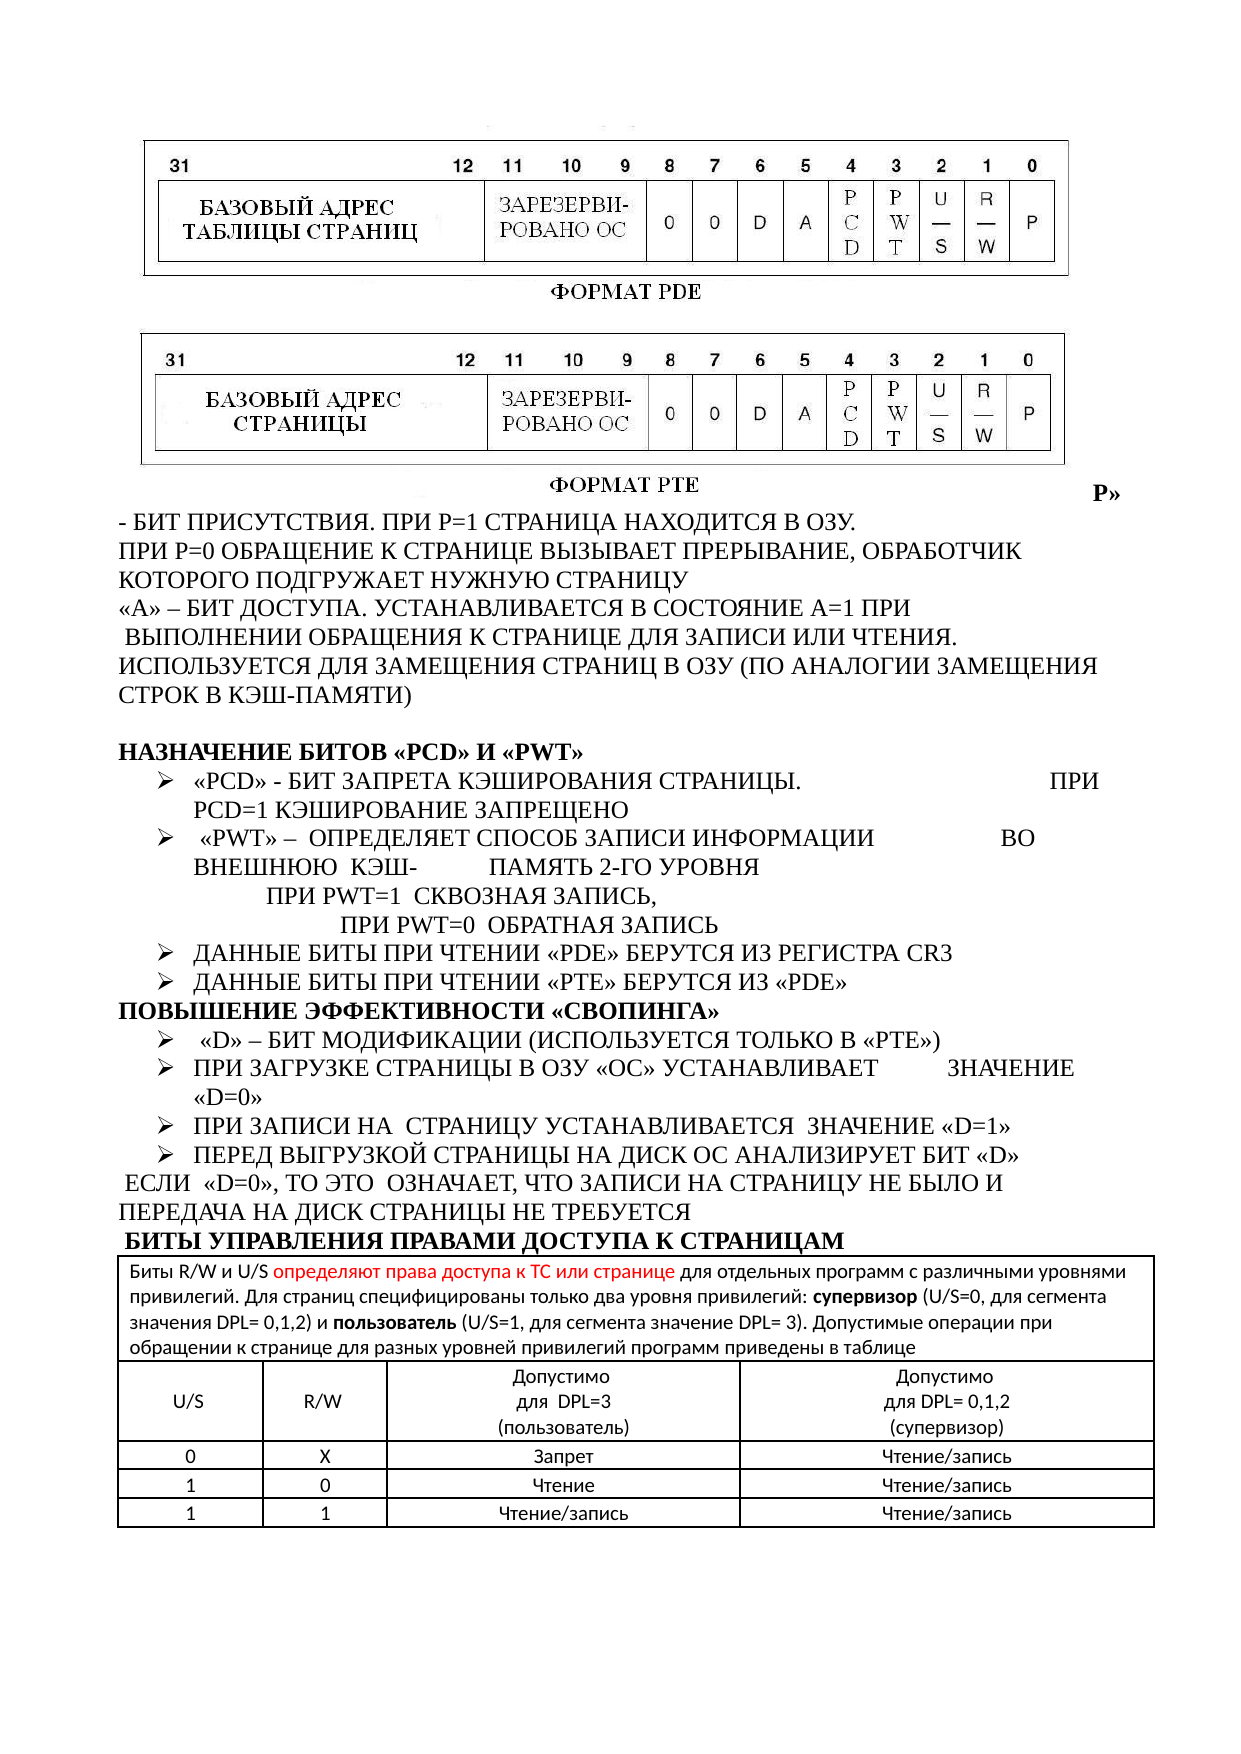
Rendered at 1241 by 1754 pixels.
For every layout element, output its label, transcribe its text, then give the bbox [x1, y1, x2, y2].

table_cell 0 [264, 1470, 386, 1497]
table_cell Чтение [388, 1470, 739, 1497]
list «D» – БИТ МОДИФИКАЦИИ (ИСПОЛЬЗУЕТСЯ ТОЛЬКО В «РТЕ») [156, 1025, 1122, 1053]
table_cell 0 [119, 1442, 262, 1468]
text БИТЫ УПРАВЛЕНИЯ ПРАВАМИ ДОСТУПА К СТРАНИЦАМ [118, 1226, 1122, 1255]
table_header Биты R/W и U/S определяют права доступа к ТС или странице для отдельных программ с различными уровнями привилегий. Для страниц специфицированы только два уровня привилегий: супервизор (U/S=0, для сегмента значения DPL= 0,1,2) и пользователь (U/S=1, для сегмента значение DPL= 3). Допустимые операции при обращении к странице для разных уровней привилегий программ приведены в таблице [119, 1257, 1153, 1360]
table_cell Х [264, 1442, 386, 1468]
table_cell 1 [119, 1499, 262, 1526]
text ВЫПОЛНЕНИИ ОБРАЩЕНИЯ К СТРАНИЦЕ ДЛЯ ЗАПИСИ ИЛИ ЧТЕНИЯ. [118, 622, 1122, 651]
table_cell 1 [119, 1470, 262, 1497]
text ПРИ Р=0 ОБРАЩЕНИЕ К СТРАНИЦЕ ВЫЗЫВАЕТ ПРЕРЫВАНИЕ, ОБРАБОТЧИК КОТОРОГО ПОДГРУЖАЕТ НУЖНУЮ СТРАНИЦУ [118, 536, 1122, 593]
text ЕСЛИ «D=0», ТО ЭТО ОЗНАЧАЕТ, ЧТО ЗАПИСИ НА СТРАНИЦУ НЕ БЫЛО И ПЕРЕДАЧА НА ДИСК СТРАНИЦЫ НЕ ТРЕБУЕТСЯ [118, 1168, 1122, 1226]
list «PWT» – ОПРЕДЕЛЯЕТ СПОСОБ ЗАПИСИ ИНФОРМАЦИИ ВО ВНЕШНЮЮ КЭШ- ПАМЯТЬ 2-ГО УРОВНЯ [156, 823, 1122, 881]
text НАЗНАЧЕНИЕ БИТОВ «PCD» И «PWT» [118, 737, 1122, 766]
table_cell Чтение/запись [741, 1499, 1153, 1526]
table_cell Чтение/запись [741, 1442, 1153, 1468]
table_cell Чтение/запись [741, 1470, 1153, 1497]
text ПРИ PWT=1 СКВОЗНАЯ ЗАПИСЬ, [118, 881, 1122, 910]
text Р» - БИТ ПРИСУТСТВИЯ. ПРИ Р=1 СТРАНИЦА НАХОДИТСЯ В ОЗУ. [118, 118, 1122, 536]
table_cell Запрет [388, 1442, 739, 1468]
text ИСПОЛЬЗУЕТСЯ ДЛЯ ЗАМЕЩЕНИЯ СТРАНИЦ В ОЗУ (ПО АНАЛОГИИ ЗАМЕЩЕНИЯ СТРОК В КЭШ-ПАМЯТИ) [118, 651, 1122, 708]
list ДАННЫЕ БИТЫ ПРИ ЧТЕНИИ «PТE» БЕРУТСЯ ИЗ «PDE» [156, 967, 1122, 996]
text ПРИ PWT=0 ОБРАТНАЯ ЗАПИСЬ [118, 910, 1122, 938]
table_cell R/W [264, 1362, 386, 1439]
table_cell Допустимо для DPL= 0,1,2 (супервизор) [741, 1362, 1153, 1439]
table_cell Допустимо для DPL=3 (пользователь) [388, 1362, 739, 1439]
list ПРИ ЗАГРУЗКЕ СТРАНИЦЫ В ОЗУ «ОС» УСТАНАВЛИВАЕТ ЗНАЧЕНИЕ «D=0» [156, 1053, 1122, 1111]
list ПРИ ЗАПИСИ НА СТРАНИЦУ УСТАНАВЛИВАЕТСЯ ЗНАЧЕНИЕ «D=1» [156, 1111, 1122, 1140]
table_cell 1 [264, 1499, 386, 1526]
list ПЕРЕД ВЫГРУЗКОЙ СТРАНИЦЫ НА ДИСК ОС АНАЛИЗИРУЕТ БИТ «D» [156, 1140, 1122, 1168]
text «А» – БИТ ДОСТУПА. УСТАНАВЛИВАЕТСЯ В СОСТОЯНИЕ А=1 ПРИ [118, 593, 1122, 622]
list «PCD» - БИТ ЗАПРЕТА КЭШИРОВАНИЯ СТРАНИЦЫ. ПРИ PCD=1 КЭШИРОВАНИЕ ЗАПРЕЩЕНО [156, 766, 1122, 823]
text ПОВЫШЕНИЕ ЭФФЕКТИВНОСТИ «СВОПИНГА» [118, 996, 1122, 1025]
picture [118, 118, 1093, 502]
list ДАННЫЕ БИТЫ ПРИ ЧТЕНИИ «PDE» БЕРУТСЯ ИЗ РЕГИСТРА CR3 [156, 938, 1122, 967]
table_cell Чтение/запись [388, 1499, 739, 1526]
table_cell U/S [119, 1362, 262, 1439]
